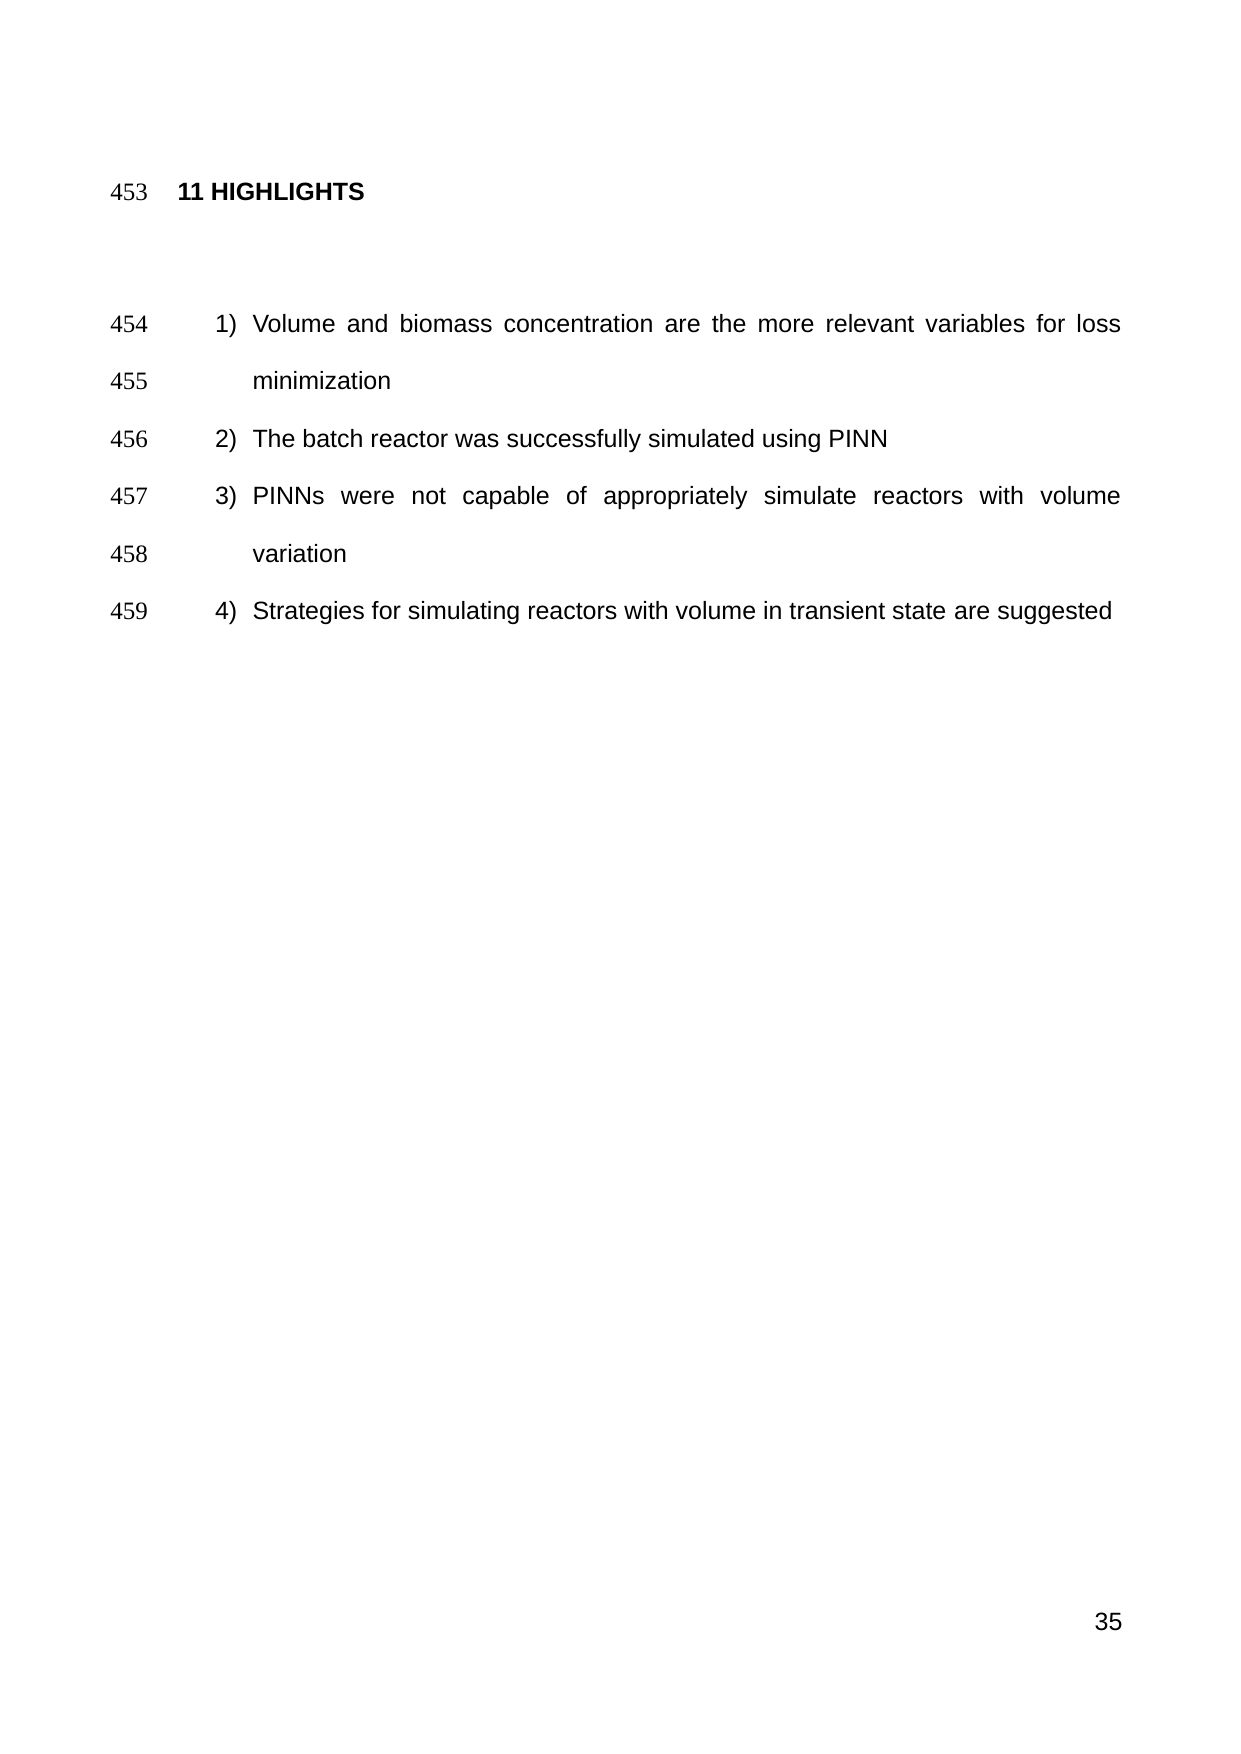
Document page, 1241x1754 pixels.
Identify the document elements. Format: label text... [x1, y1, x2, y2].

list The batch reactor was successfully simulated using PINN [215, 424, 1122, 453]
list Volume and biomass concentration are the more relevant variables for loss minimization [215, 309, 1122, 395]
subtitle Highlights [177, 177, 1122, 206]
list PINNs were not capable of appropriately simulate reactors with volume variation [215, 481, 1122, 568]
list Strategies for simulating reactors with volume in transient state are suggested [215, 596, 1122, 625]
